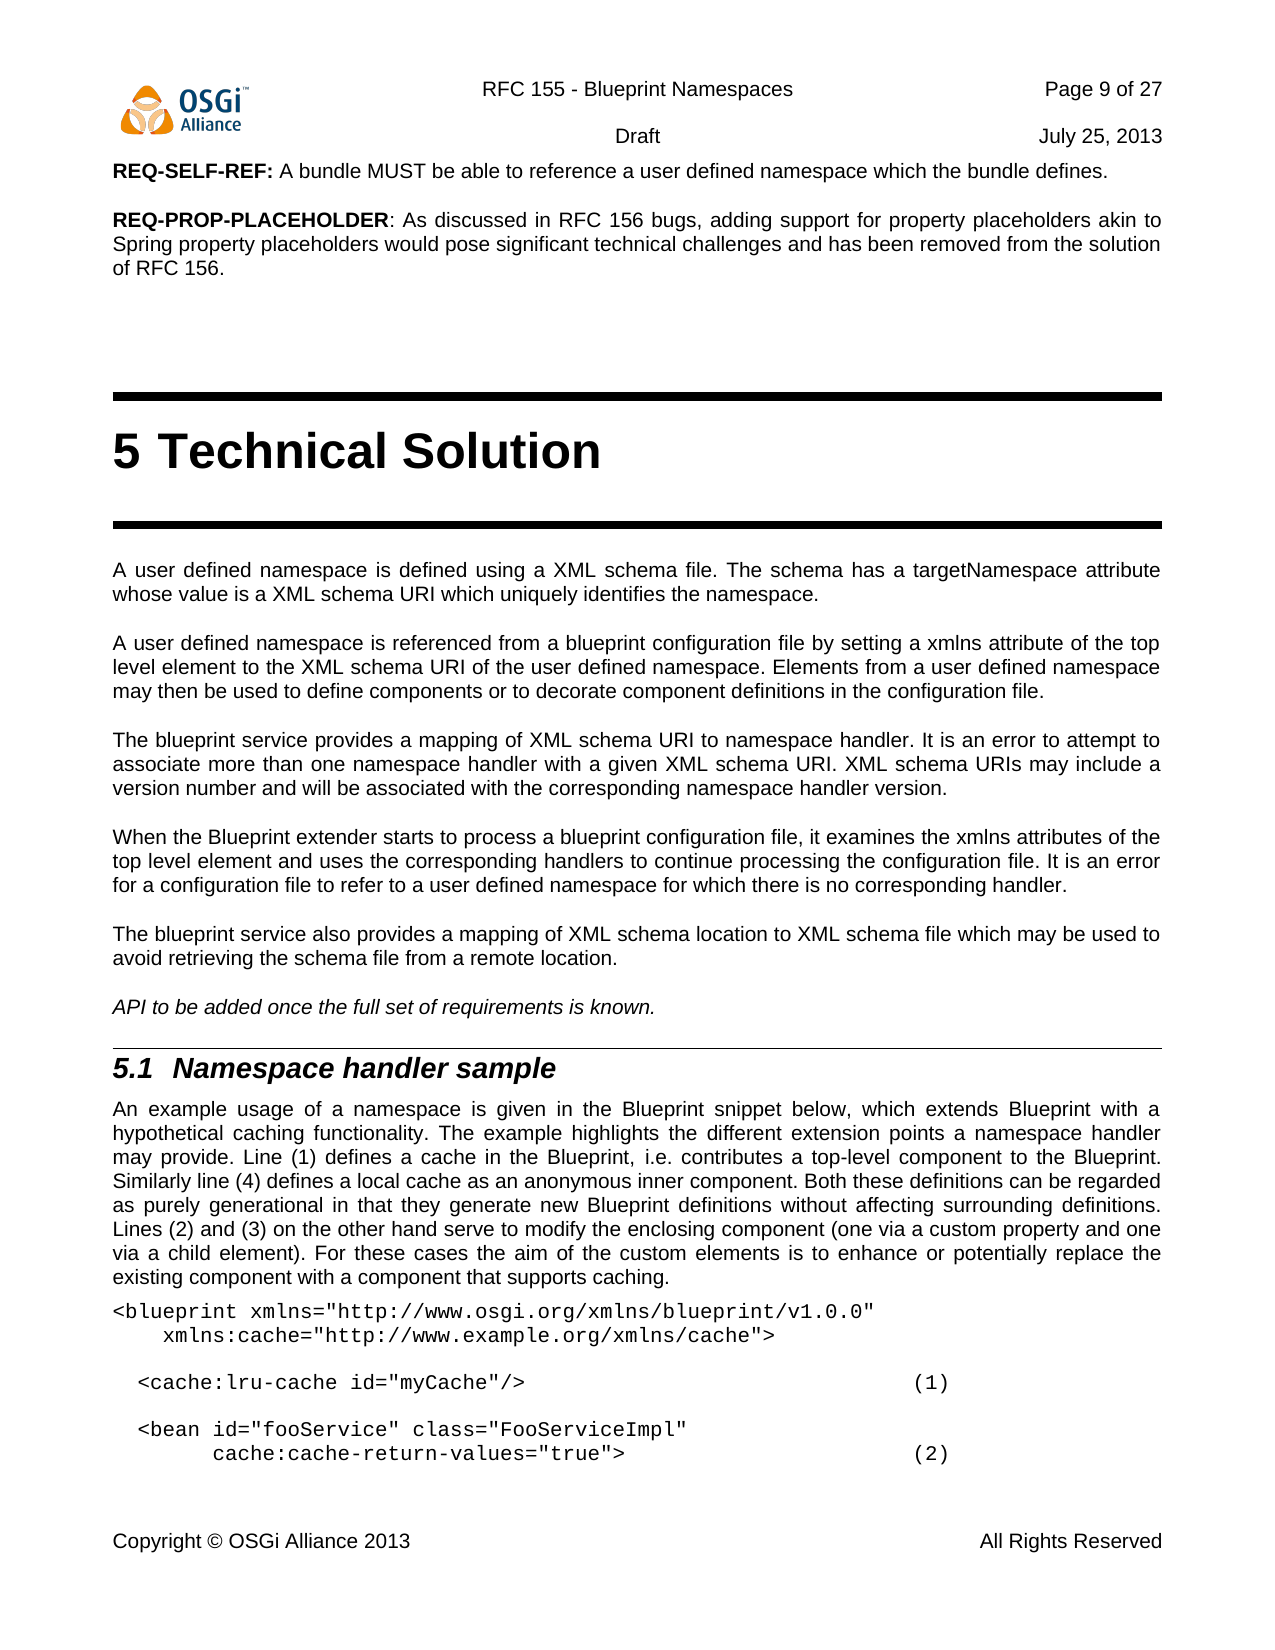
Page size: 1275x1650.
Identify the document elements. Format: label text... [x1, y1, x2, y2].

text xmlns:cache="http://www.example.org/xmlns/cache"> [112, 1325, 1162, 1348]
subtitle Technical Solution [112, 393, 1162, 529]
text A user defined namespace is referenced from a blueprint configuration file by setting a xmlns attribute of the top level element to the XML schema URI of the user defined namespace. Elements from a user defined namespace may then be used to define components or to decorate component definitions in the configuration file. [112, 631, 1162, 703]
text When the Blueprint extender starts to process a blueprint configuration file, it examines the xmlns attributes of the top level element and uses the corresponding handlers to continue processing the configuration file. It is an error for a configuration file to refer to a user defined namespace for which there is no corresponding handler. [112, 825, 1162, 897]
text REQ-PROP-PLACEHOLDER: As discussed in RFC 156 bugs, adding support for property placeholders akin to Spring property placeholders would pose significant technical challenges and has been removed from the solution of RFC 156. [112, 208, 1162, 280]
text <cache:lru-cache id="myCache"/> (1) [112, 1372, 1162, 1396]
text A user defined namespace is defined using a XML schema file. The schema has a targetNamespace attribute whose value is a XML schema URI which uniquely identifies the namespace. [112, 558, 1162, 606]
text The blueprint service also provides a mapping of XML schema location to XML schema file which may be used to avoid retrieving the schema file from a remote location. [112, 922, 1162, 969]
text cache:cache-return-values="true"> (2) [112, 1443, 1162, 1467]
text <bean id="fooService" class="FooServiceImpl" [112, 1419, 1162, 1443]
text REQ-SELF-REF: A bundle MUST be able to reference a user defined namespace which the bundle defines. [112, 159, 1162, 183]
text An example usage of a namespace is given in the Blueprint snippet below, which extends Blueprint with a hypothetical caching functionality. The example highlights the different extension points a namespace handler may provide. Line (1) defines a cache in the Blueprint, i.e. contributes a top-level component to the Blueprint. Similarly line (4) defines a local cache as an anonymous inner component. Both these definitions can be regarded as purely generational in that they generate new Blueprint definitions without affecting surrounding definitions. Lines (2) and (3) on the other hand serve to modify the enclosing component (one via a custom property and one via a child element). For these cases the aim of the custom elements is to enhance or potentially replace the existing component with a component that supports caching. [112, 1097, 1162, 1288]
text The blueprint service provides a mapping of XML schema URI to namespace handler. It is an error to attempt to associate more than one namespace handler with a given XML schema URI. XML schema URIs may include a version number and will be associated with the corresponding namespace handler version. [112, 728, 1162, 800]
text <blueprint xmlns="http://www.osgi.org/xmlns/blueprint/v1.0.0" [112, 1301, 1162, 1325]
subtitle Namespace handler sample [112, 1049, 1162, 1084]
text API to be added once the full set of requirements is known. [112, 994, 1162, 1018]
picture [113, 78, 257, 142]
